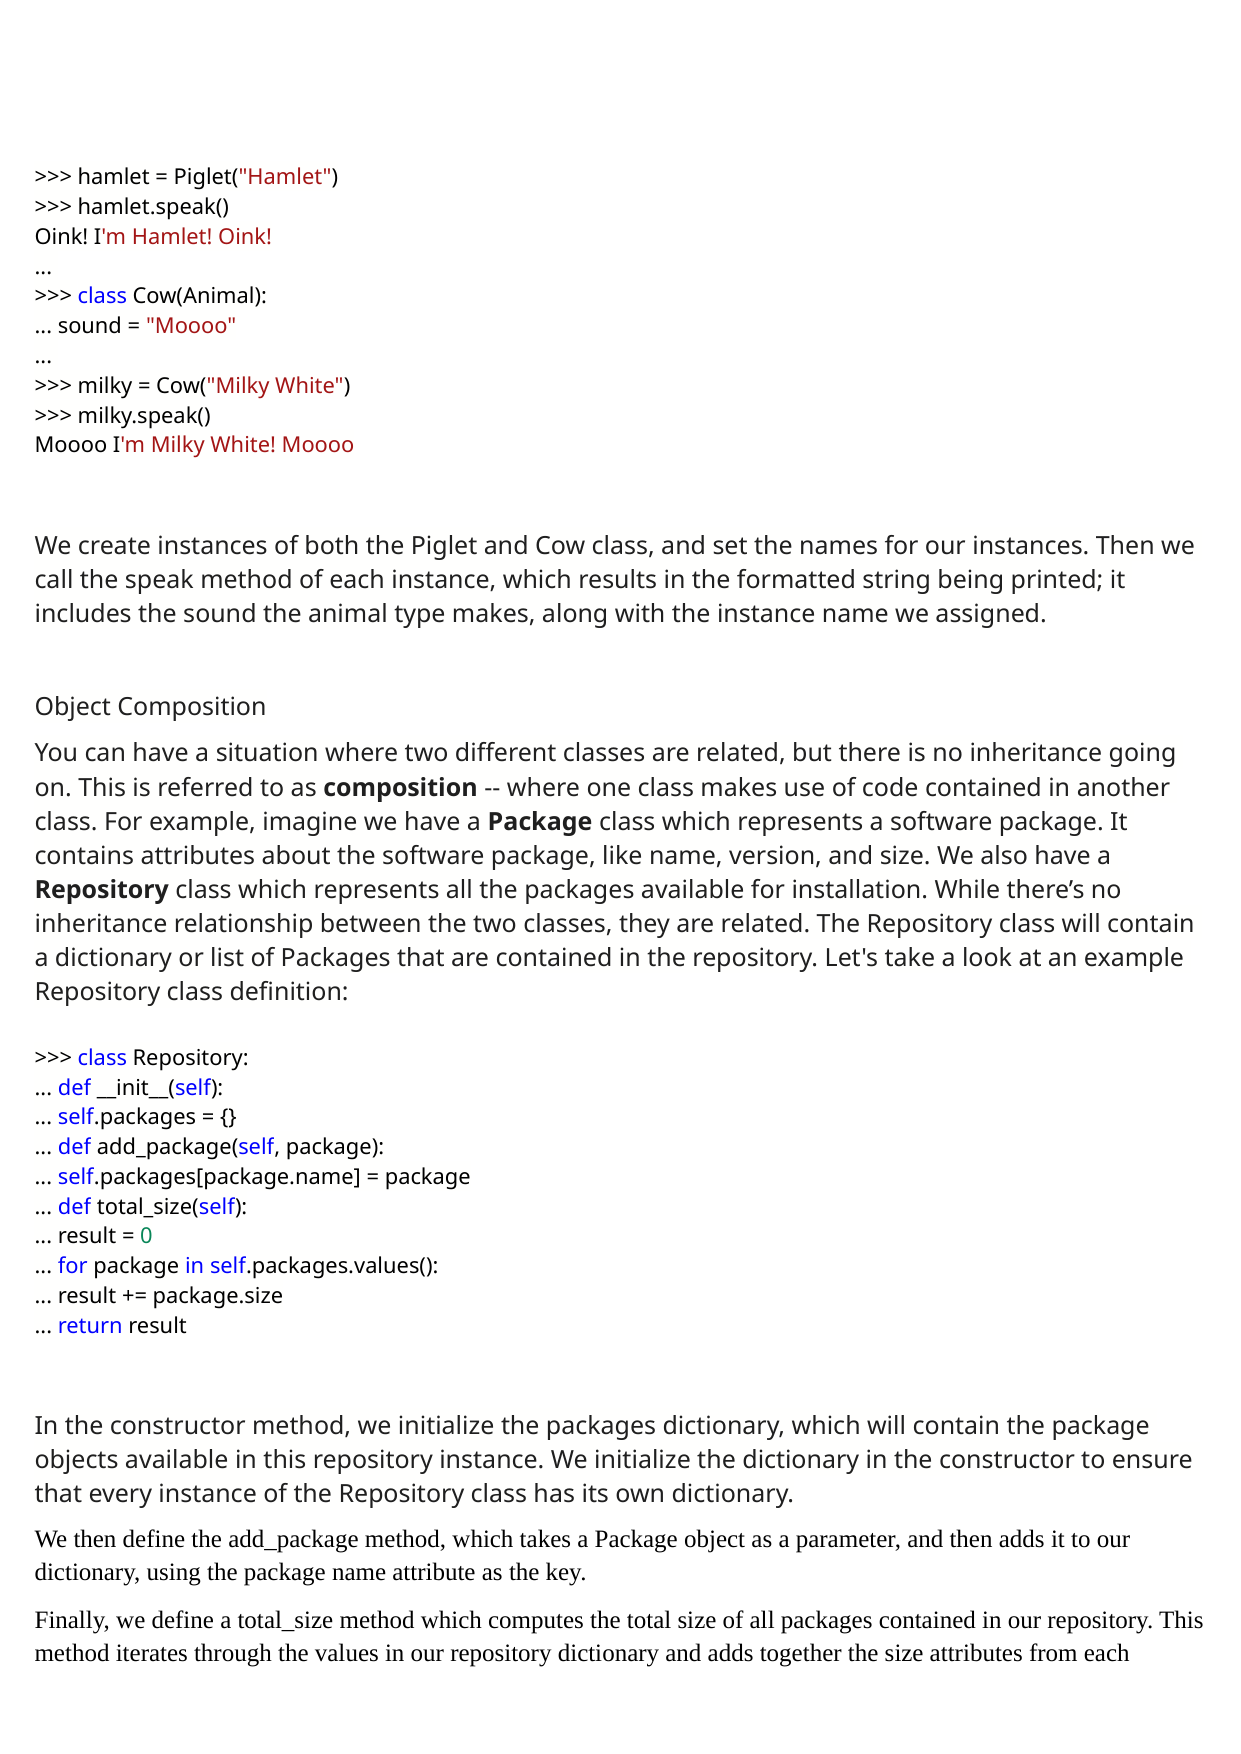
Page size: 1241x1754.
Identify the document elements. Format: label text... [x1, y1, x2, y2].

text >>> milky.speak() [34, 399, 1209, 429]
text ... self.packages[package.name] = package [34, 1161, 1209, 1191]
text Oink! I'm Hamlet! Oink! [34, 221, 1209, 251]
text >>> class Repository: [34, 1042, 1209, 1071]
text ... return result [34, 1310, 1209, 1339]
text >>> class Cow(Animal): [34, 280, 1209, 310]
text We then define the add_package method, which takes a Package object as a parameter, and then adds it to our dictionary, using the package name attribute as the key. [34, 1524, 1209, 1586]
text ... result += package.size [34, 1280, 1209, 1310]
text >>> hamlet.speak() [34, 191, 1209, 221]
text >>> hamlet = Piglet("Hamlet") [34, 161, 1209, 191]
text ... for package in self.packages.values(): [34, 1250, 1209, 1280]
text We create instances of both the Piglet and Cow class, and set the names for our instances. Then we call the speak method of each instance, which results in the formatted string being printed; it includes the sound the animal type makes, along with the instance name we assigned. [34, 527, 1209, 629]
text You can have a situation where two different classes are related, but there is no inheritance going on. This is referred to as composition -- where one class makes use of code contained in another class. For example, imagine we have a Package class which represents a software package. It contains attributes about the software package, like name, version, and size. We also have a Repository class which represents all the packages available for installation. While there’s no inheritance relationship between the two classes, they are related. The Repository class will contain a dictionary or list of Packages that are contained in the repository. Let's take a look at an example Repository class definition: [34, 735, 1209, 1008]
text Moooo I'm Milky White! Moooo [34, 429, 1209, 459]
text ... [34, 251, 1209, 280]
text In the constructor method, we initialize the packages dictionary, which will contain the package objects available in this repository instance. We initialize the dictionary in the constructor to ensure that every instance of the Repository class has its own dictionary. [34, 1408, 1209, 1510]
text ... def total_size(self): [34, 1191, 1209, 1220]
text ... [34, 340, 1209, 370]
text Finally, we define a total_size method which computes the total size of all packages contained in our repository. This method iterates through the values in our repository dictionary and adds together the size attributes from each [34, 1605, 1209, 1667]
text >>> milky = Cow("Milky White") [34, 370, 1209, 399]
subtitle Object Composition [34, 688, 1209, 723]
text ... self.packages = {} [34, 1101, 1209, 1131]
text ... def __init__(self): [34, 1071, 1209, 1101]
text ... result = 0 [34, 1220, 1209, 1250]
text ... sound = "Moooo" [34, 310, 1209, 340]
text ... def add_package(self, package): [34, 1131, 1209, 1161]
